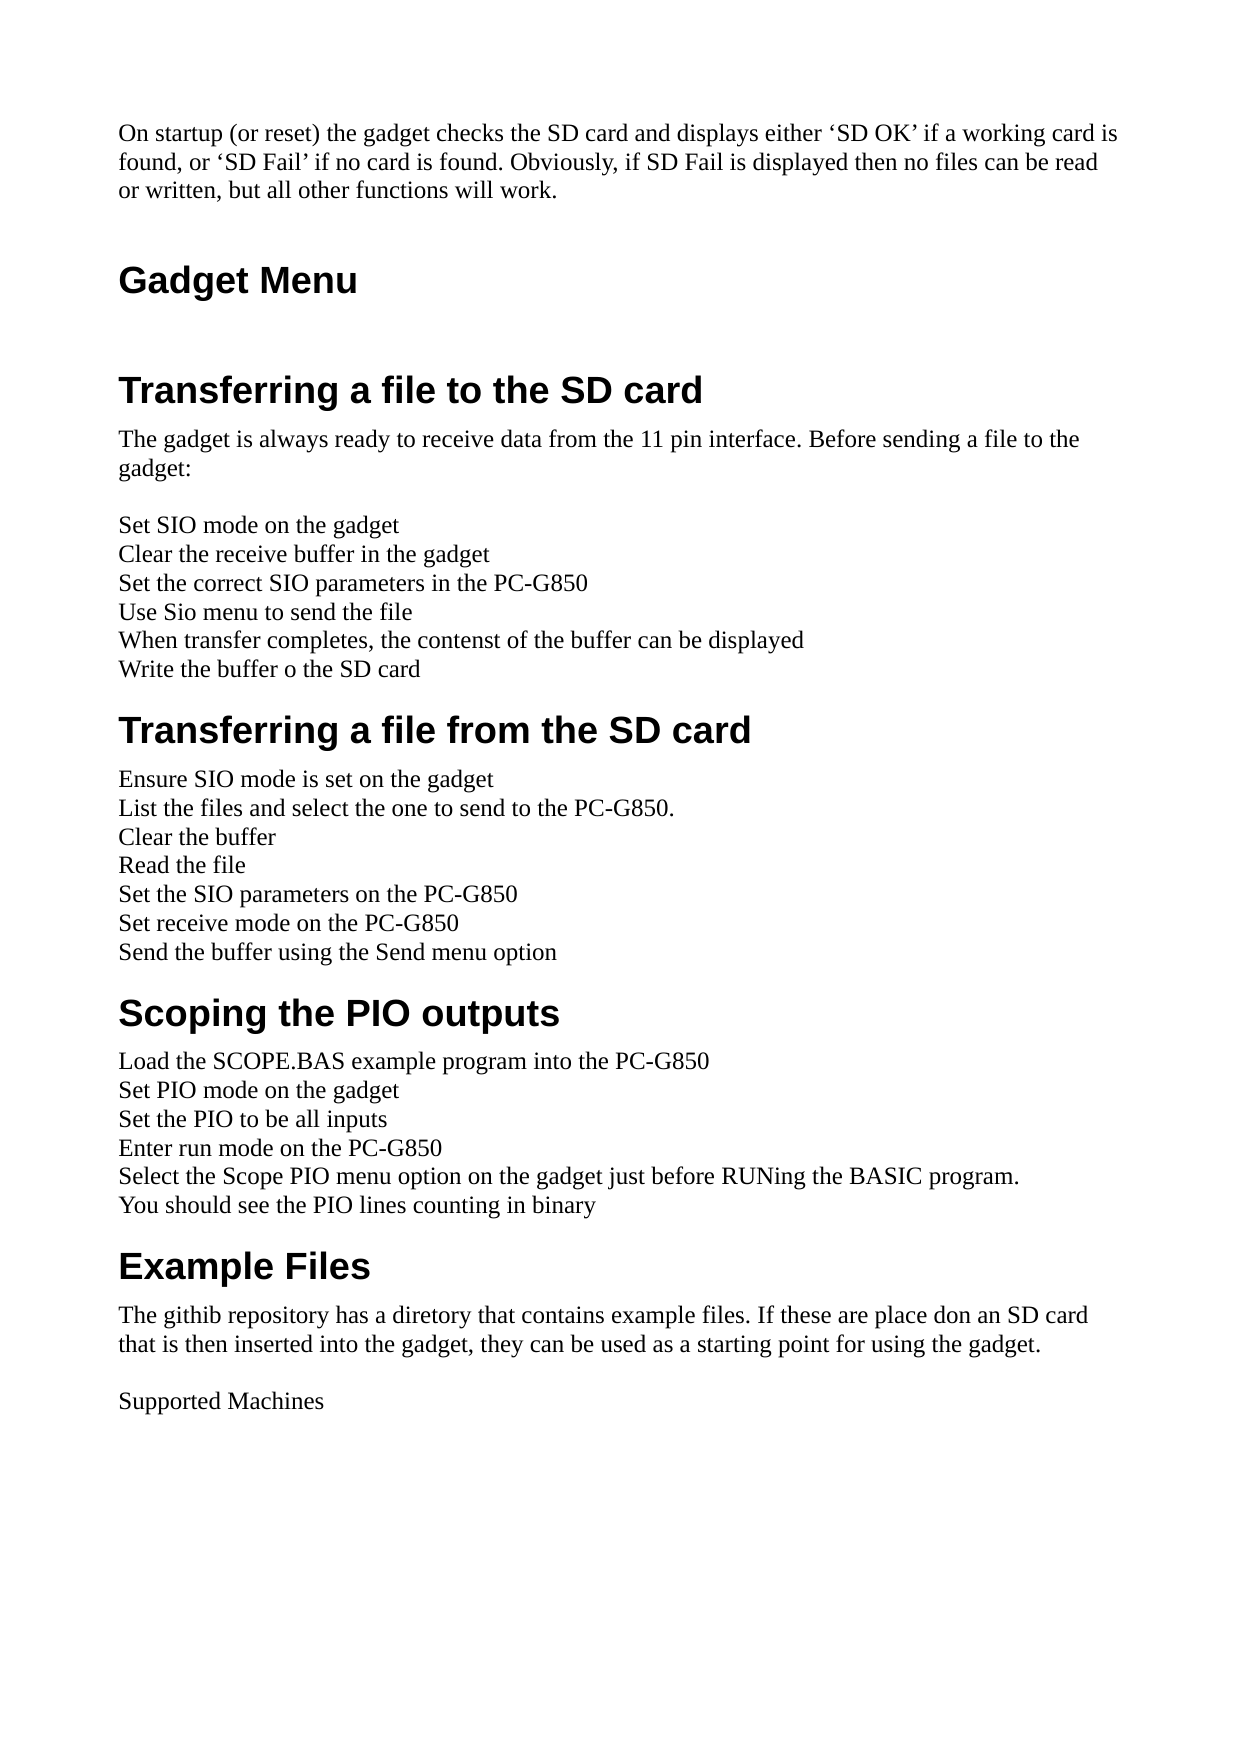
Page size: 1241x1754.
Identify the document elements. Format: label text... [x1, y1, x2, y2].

text Set PIO mode on the gadget [118, 1075, 1122, 1104]
text Load the SCOPE.BAS example program into the PC-G850 [118, 1046, 1122, 1075]
text Send the buffer using the Send menu option [118, 937, 1122, 965]
text Clear the receive buffer in the gadget [118, 539, 1122, 568]
text Write the buffer o the SD card [118, 654, 1122, 683]
text Use Sio menu to send the file [118, 597, 1122, 625]
text Ensure SIO mode is set on the gadget [118, 764, 1122, 793]
text Set receive mode on the PC-G850 [118, 908, 1122, 937]
text Set SIO mode on the gadget [118, 510, 1122, 539]
text Clear the buffer [118, 822, 1122, 850]
text The githib repository has a diretory that contains example files. If these are place don an SD card that is then inserted into the gadget, they can be used as a starting point for using the gadget. [118, 1300, 1122, 1358]
subtitle Gadget Menu [118, 258, 1122, 302]
text Supported Machines [118, 1386, 1122, 1415]
text Set the SIO parameters on the PC-G850 [118, 879, 1122, 908]
subtitle Example Files [118, 1244, 1122, 1288]
text Enter run mode on the PC-G850 [118, 1133, 1122, 1161]
text You should see the PIO lines counting in binary [118, 1190, 1122, 1219]
subtitle Scoping the PIO outputs [118, 990, 1122, 1034]
text On startup (or reset) the gadget checks the SD card and displays either ‘SD OK’ if a working card is found, or ‘SD Fail’ if no card is found. Obviously, if SD Fail is displayed then no files can be read or written, but all other functions will work. [118, 118, 1122, 204]
text When transfer completes, the contenst of the buffer can be displayed [118, 625, 1122, 654]
text Set the correct SIO parameters in the PC-G850 [118, 568, 1122, 597]
text List the files and select the one to send to the PC-G850. [118, 793, 1122, 822]
text Set the PIO to be all inputs [118, 1104, 1122, 1133]
subtitle Transferring a file from the SD card [118, 708, 1122, 752]
text Select the Scope PIO menu option on the gadget just before RUNing the BASIC program. [118, 1161, 1122, 1190]
text Read the file [118, 850, 1122, 879]
subtitle Transferring a file to the SD card [118, 368, 1122, 412]
text The gadget is always ready to receive data from the 11 pin interface. Before sending a file to the gadget: [118, 424, 1122, 482]
